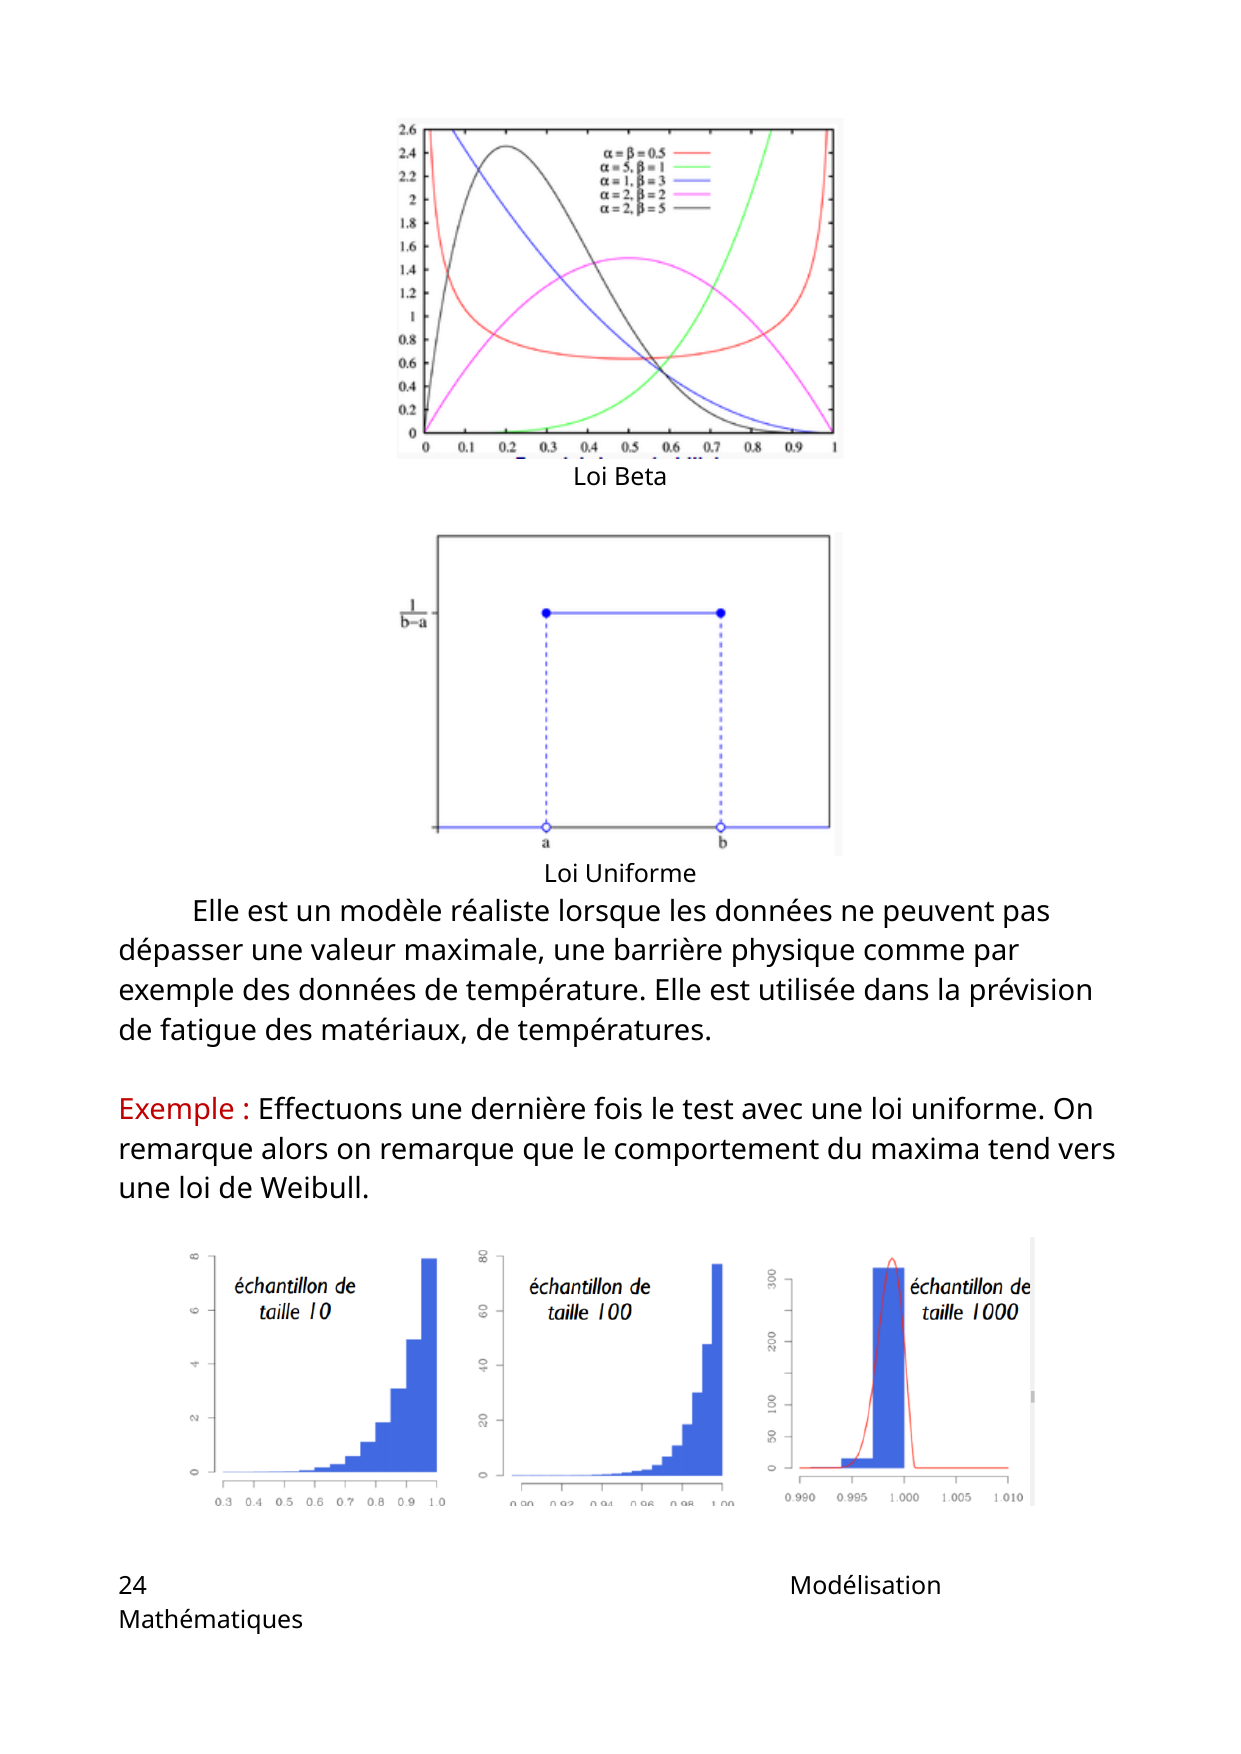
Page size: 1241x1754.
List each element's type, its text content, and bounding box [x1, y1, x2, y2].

picture [189, 1237, 1035, 1506]
text Loi Beta [118, 118, 1122, 493]
text Loi Uniforme [118, 532, 1122, 890]
picture [396, 118, 844, 459]
text Elle est un modèle réaliste lorsque les données ne peuvent pas dépasser une valeur maximale, une barrière physique comme par exemple des données de température. Elle est utilisée dans la prévision de fatigue des matériaux, de températures. [118, 890, 1122, 1049]
text Exemple : Effectuons une dernière fois le test avec une loi uniforme. On remarque alors on remarque que le comportement du maxima tend vers une loi de Weibull. [118, 1088, 1122, 1207]
picture [397, 532, 843, 856]
